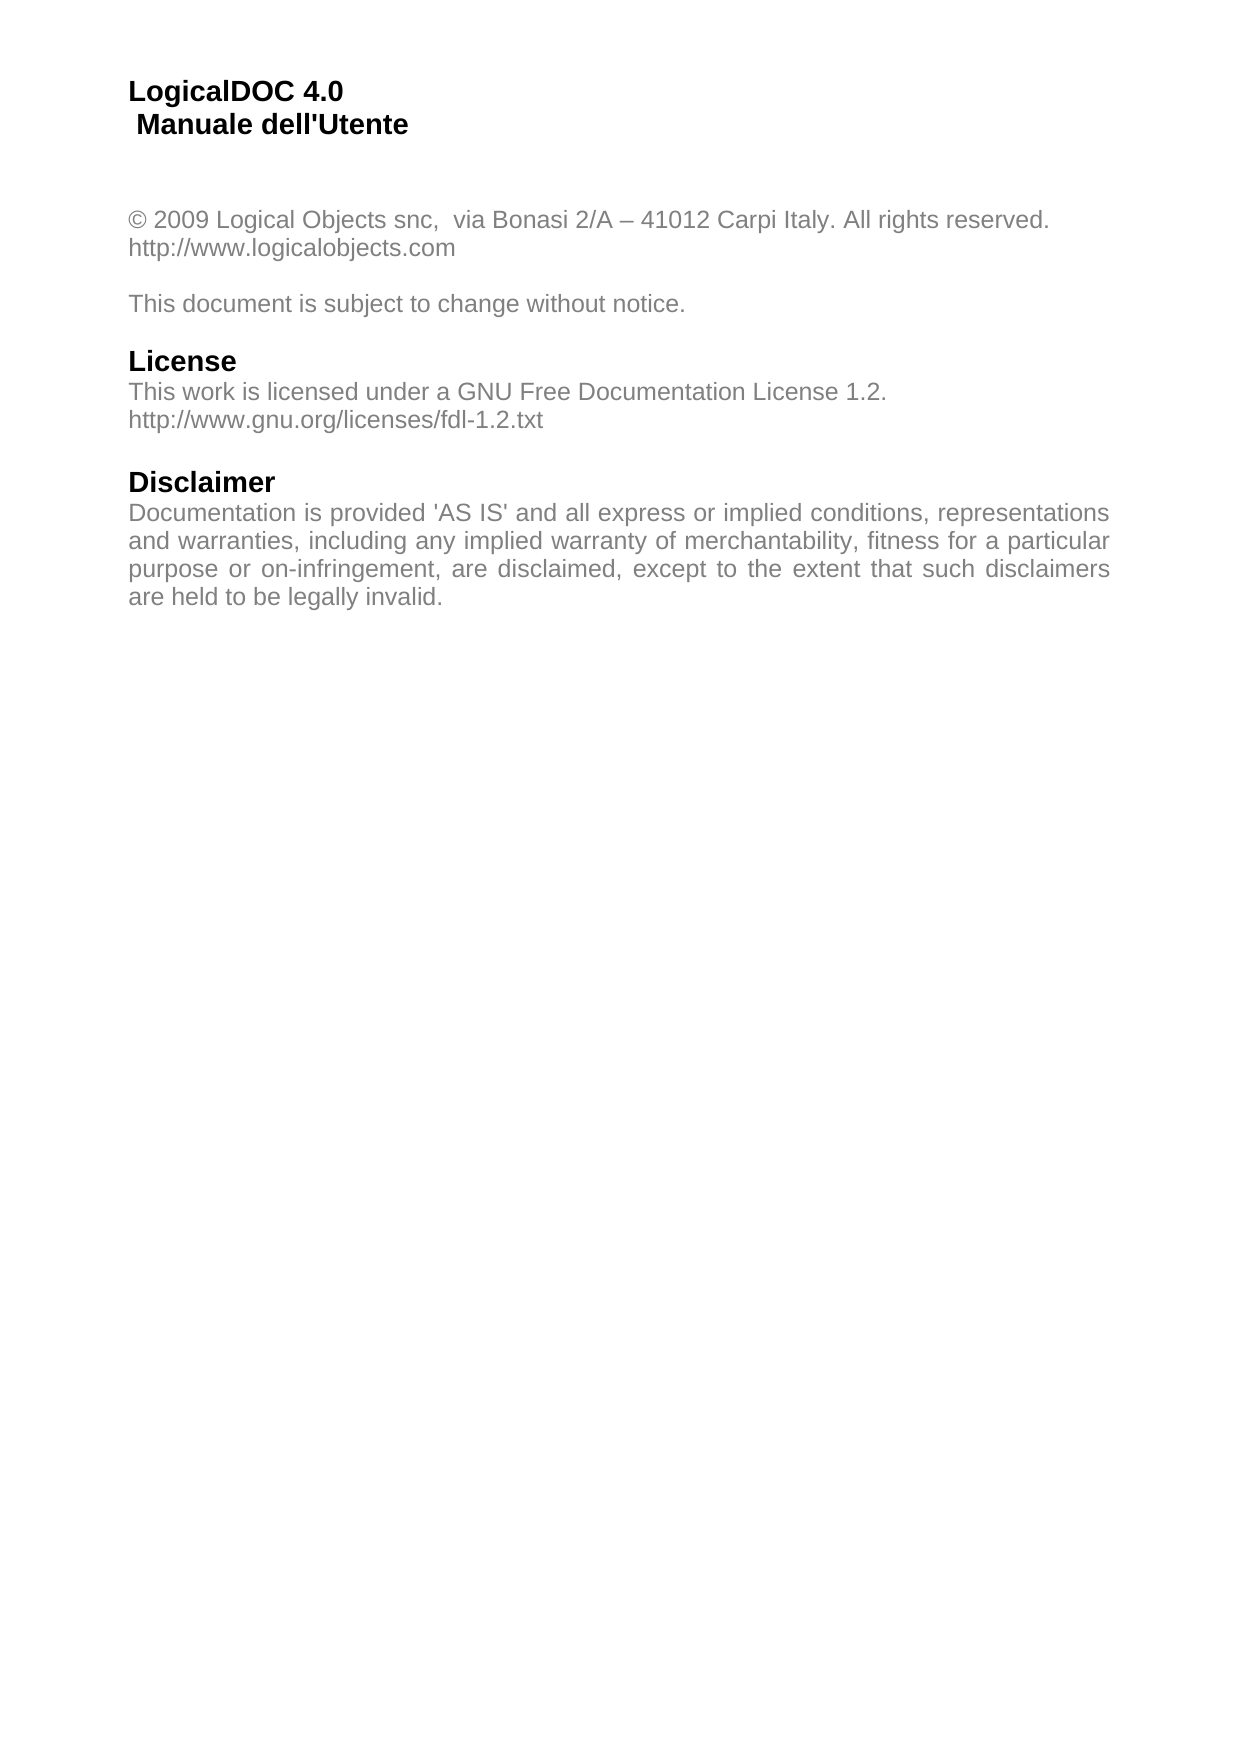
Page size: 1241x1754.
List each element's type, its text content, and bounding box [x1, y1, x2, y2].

text This work is licensed under a GNU Free Documentation License 1.2. [128, 378, 1112, 406]
text http://www.gnu.org/licenses/fdl-1.2.txt [128, 406, 1112, 434]
text © 2009 Logical Objects snc, via Bonasi 2/A – 41012 Carpi Italy. All rights reserved. [128, 206, 1112, 234]
text http://www.logicalobjects.com [128, 234, 1112, 262]
text Disclaimer [128, 466, 1112, 499]
text License [128, 345, 1112, 378]
text This document is subject to change without notice. [128, 289, 1112, 317]
text Documentation is provided 'AS IS' and all express or implied conditions, representations and warranties, including any implied warranty of merchantability, fitness for a particular purpose or on-infringement, are disclaimed, except to the extent that such disclaimers are held to be legally invalid. [128, 499, 1112, 611]
